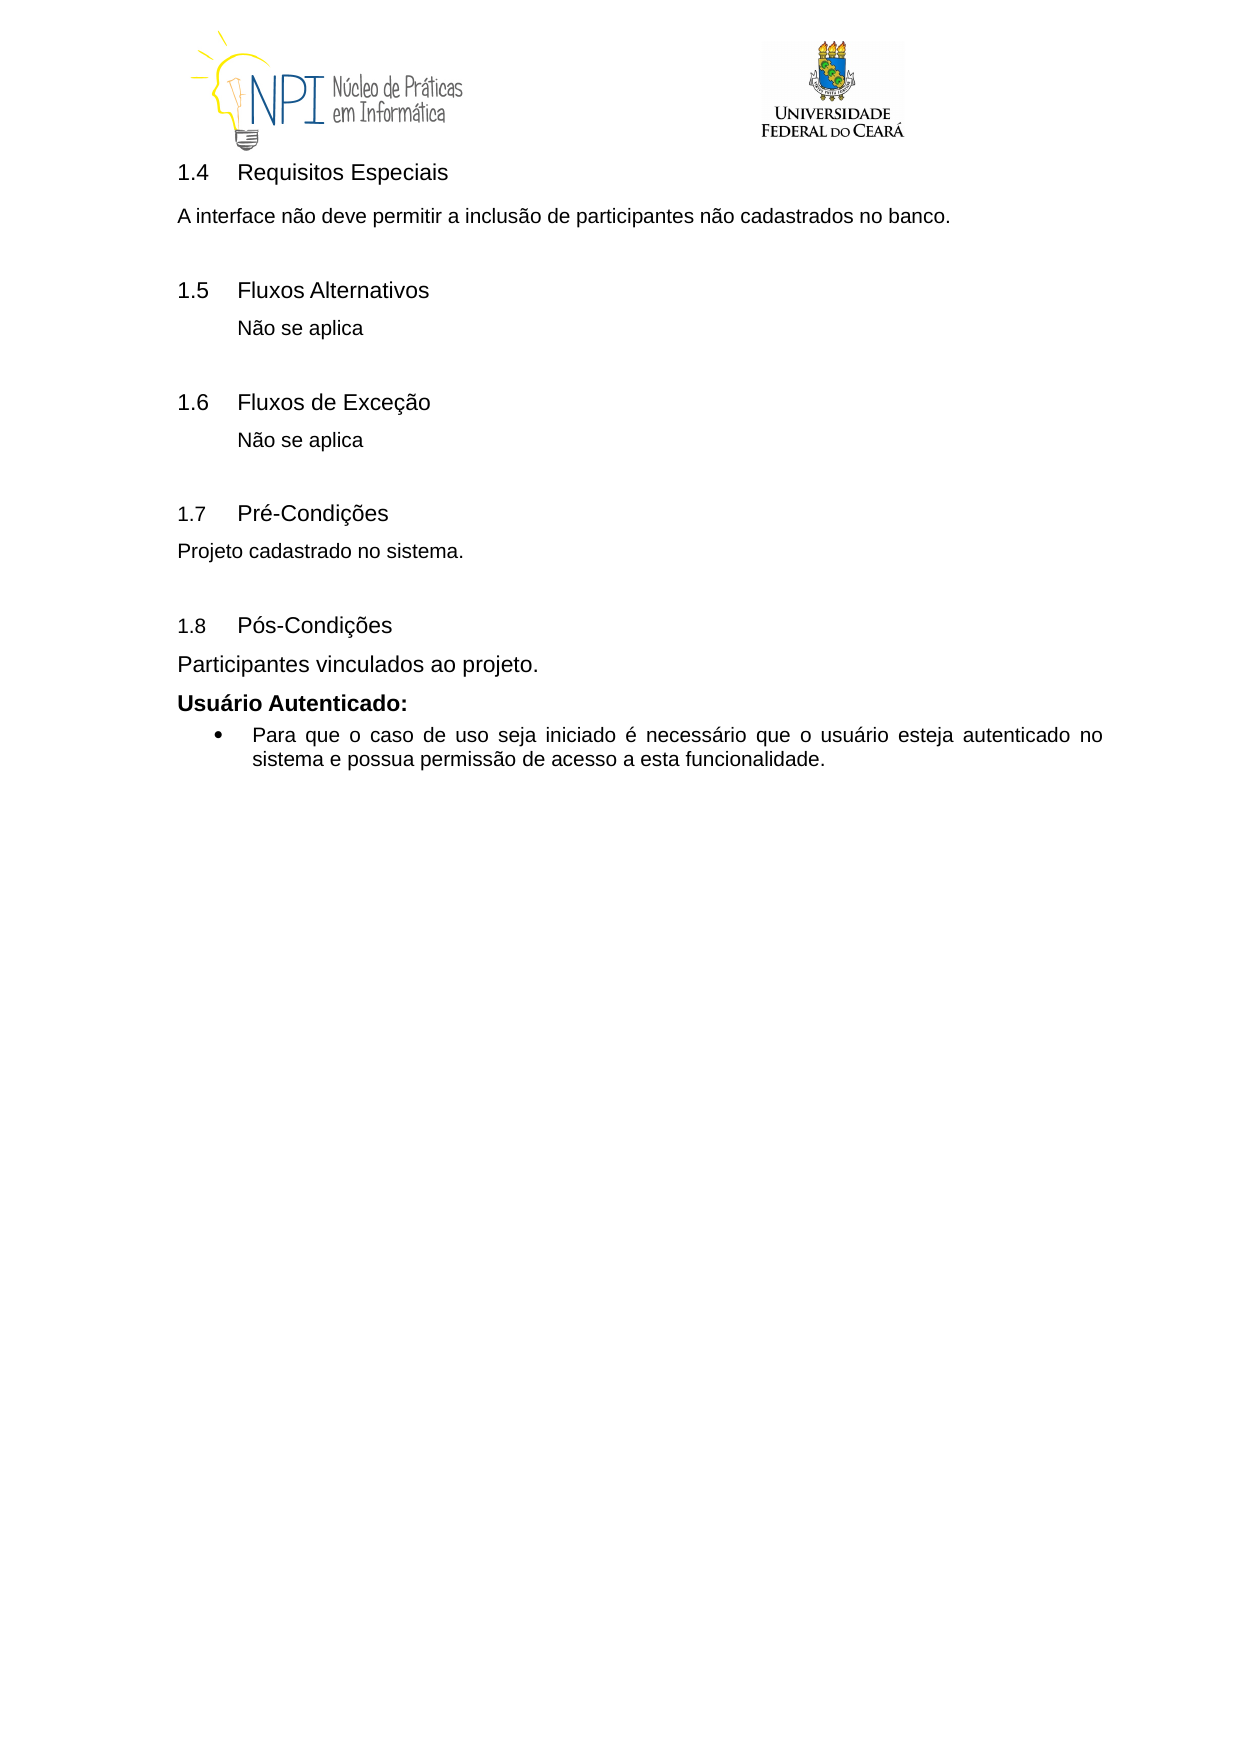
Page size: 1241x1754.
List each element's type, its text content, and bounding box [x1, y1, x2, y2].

subtitle Requisitos Especiais [177, 118, 1104, 185]
picture [761, 41, 905, 139]
text 1.6 Fluxos de Exceção [177, 389, 1104, 415]
list Participantes vinculados ao projeto. [177, 651, 1104, 677]
text 1.5 Fluxos Alternativos [177, 277, 1104, 303]
list Para que o caso de uso seja iniciado é necessário que o usuário esteja autenticado no sistema e possua permissão de acesso a esta funcionalidade. [214, 722, 1104, 771]
text Projeto cadastrado no sistema. [177, 539, 1104, 563]
text Usuário Autenticado: [177, 690, 1104, 716]
text A interface não deve permitir a inclusão de participantes não cadastrados no banco. [177, 204, 1104, 228]
list 1.8 Pós-Condições [177, 612, 1104, 638]
text Não se aplica [177, 316, 1104, 340]
picture [181, 22, 472, 159]
text Não se aplica [177, 427, 1104, 451]
list 1.7 Pré-Condições [177, 500, 1104, 527]
